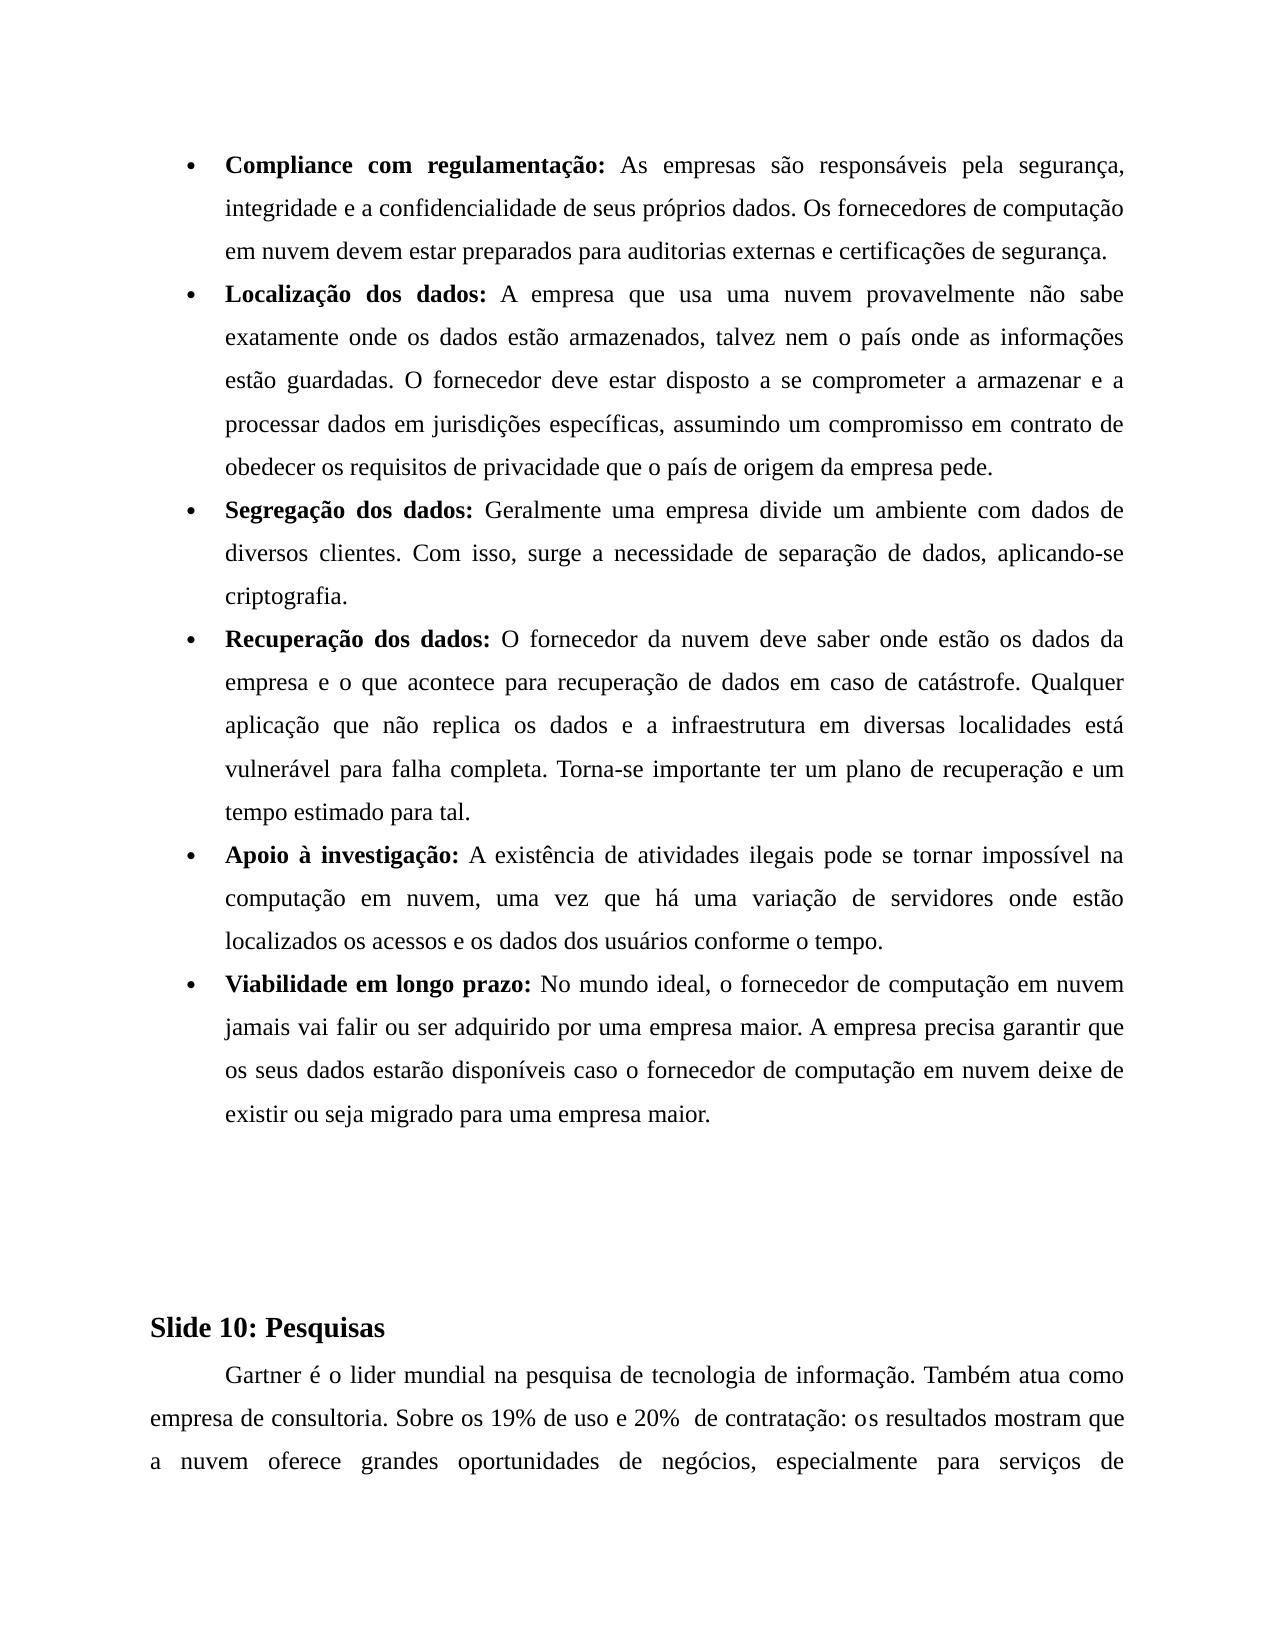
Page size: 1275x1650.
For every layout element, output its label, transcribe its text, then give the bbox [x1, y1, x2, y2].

list Recuperação dos dados: O fornecedor da nuvem deve saber onde estão os dados da empresa e o que acontece para recuperação de dados em caso de catástrofe. Qualquer aplicação que não replica os dados e a infraestrutura em diversas localidades está vulnerável para falha completa. Torna-se importante ter um plano de recuperação e um tempo estimado para tal. [187, 624, 1125, 826]
list Viabilidade em longo prazo: No mundo ideal, o fornecedor de computação em nuvem jamais vai falir ou ser adquirido por uma empresa maior. A empresa precisa garantir que os seus dados estarão disponíveis caso o fornecedor de computação em nuvem deixe de existir ou seja migrado para uma empresa maior. [187, 969, 1125, 1127]
list Gartner é o lider mundial na pesquisa de tecnologia de informação. Também atua como empresa de consultoria. Sobre os 19% de uso e 20% de contratação: os resultados mostram que a nuvem oferece grandes oportunidades de negócios, especialmente para serviços de [150, 1360, 1125, 1475]
list Localização dos dados: A empresa que usa uma nuvem provavelmente não sabe exatamente onde os dados estão armazenados, talvez nem o país onde as informações estão guardadas. O fornecedor deve estar disposto a se comprometer a armazenar e a processar dados em jurisdições específicas, assumindo um compromisso em contrato de obedecer os requisitos de privacidade que o país de origem da empresa pede. [187, 279, 1125, 481]
list Compliance com regulamentação: As empresas são responsáveis pela segurança, integridade e a confidencialidade de seus próprios dados. Os fornecedores de computação em nuvem devem estar preparados para auditorias externas e certificações de segurança. [187, 150, 1125, 265]
text Slide 10: Pesquisas [150, 1310, 1125, 1343]
list Segregação dos dados: Geralmente uma empresa divide um ambiente com dados de diversos clientes. Com isso, surge a necessidade de separação de dados, aplicando-se criptografia. [187, 495, 1125, 610]
list Apoio à investigação: A existência de atividades ilegais pode se tornar impossível na computação em nuvem, uma vez que há uma variação de servidores onde estão localizados os acessos e os dados dos usuários conforme o tempo. [187, 840, 1125, 955]
